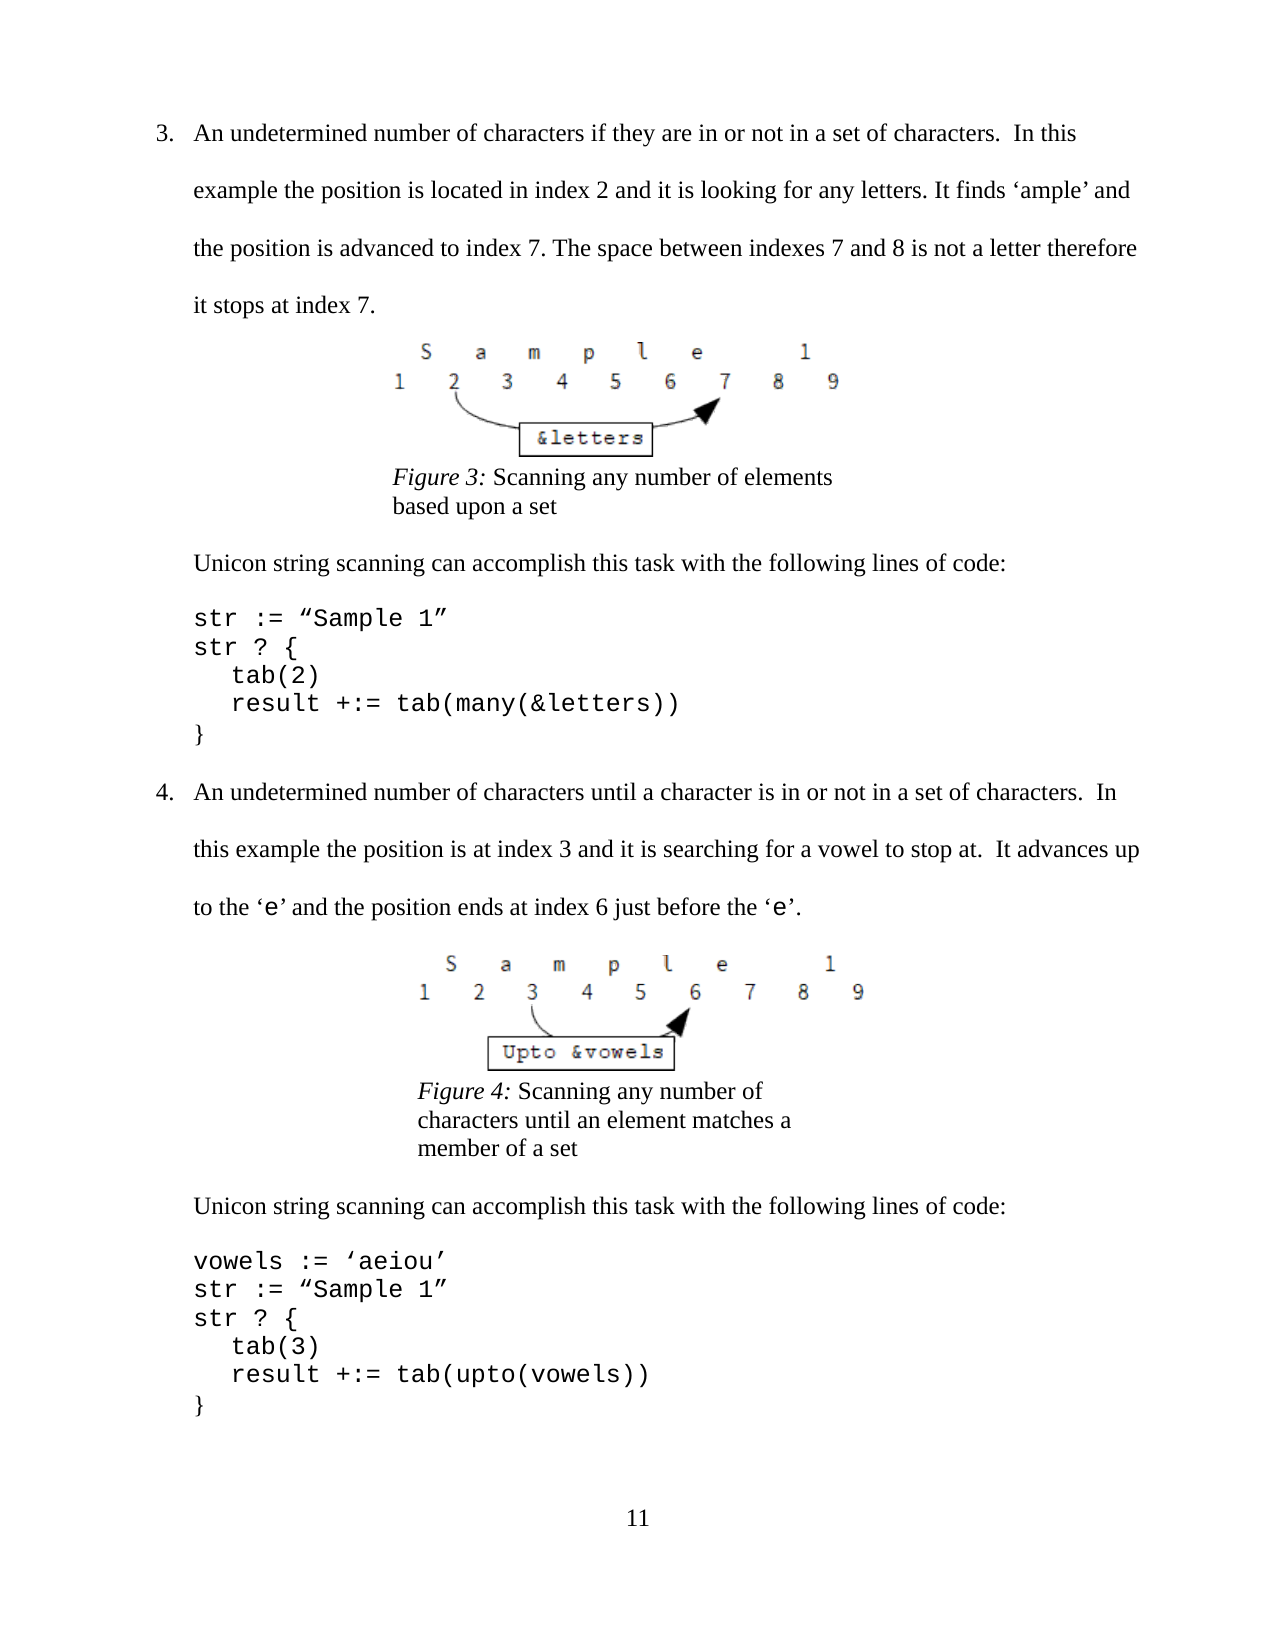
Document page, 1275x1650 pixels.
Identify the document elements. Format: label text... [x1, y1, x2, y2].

list [417, 942, 864, 955]
list result +:= tab(upto(vowels)) [193, 1362, 1157, 1390]
list [392, 330, 839, 342]
list Figure 3: Scanning any number of elements based upon a set [392, 457, 839, 520]
list Figure 4: Scanning any number of characters until an element matches a member of a set [417, 1071, 864, 1162]
list result +:= tab(many(&letters)) [193, 691, 1157, 719]
list tab(3) [193, 1333, 1157, 1362]
list str ? { [156, 634, 1157, 663]
list tab(2) [193, 663, 1157, 691]
list } [118, 1390, 1157, 1419]
picture [392, 342, 839, 457]
list An undetermined number of characters until a character is in or not in a set of characters. In this example the position is at index 3 and it is searching for a vowel to stop at. It advances up to the ‘e’ and the position ends at index 6 just before the ‘e’. [156, 777, 1157, 923]
list An undetermined number of characters if they are in or not in a set of characters. In this example the position is located in index 2 and it is looking for any letters. It finds ‘ample’ and the position is advanced to index 7. The space between indexes 7 and 8 is not a letter therefore it stops at index 7. [156, 118, 1157, 319]
list vowels := ‘aeiou’ [156, 1248, 1157, 1277]
list str ? { [156, 1305, 1157, 1333]
list Unicon string scanning can accomplish this task with the following lines of code: [156, 348, 1157, 577]
list str := “Sample 1” [156, 1277, 1157, 1305]
list Unicon string scanning can accomplish this task with the following lines of code: [156, 953, 1157, 1220]
list str := “Sample 1” [156, 606, 1157, 634]
list } [118, 719, 1157, 748]
picture [417, 955, 864, 1071]
